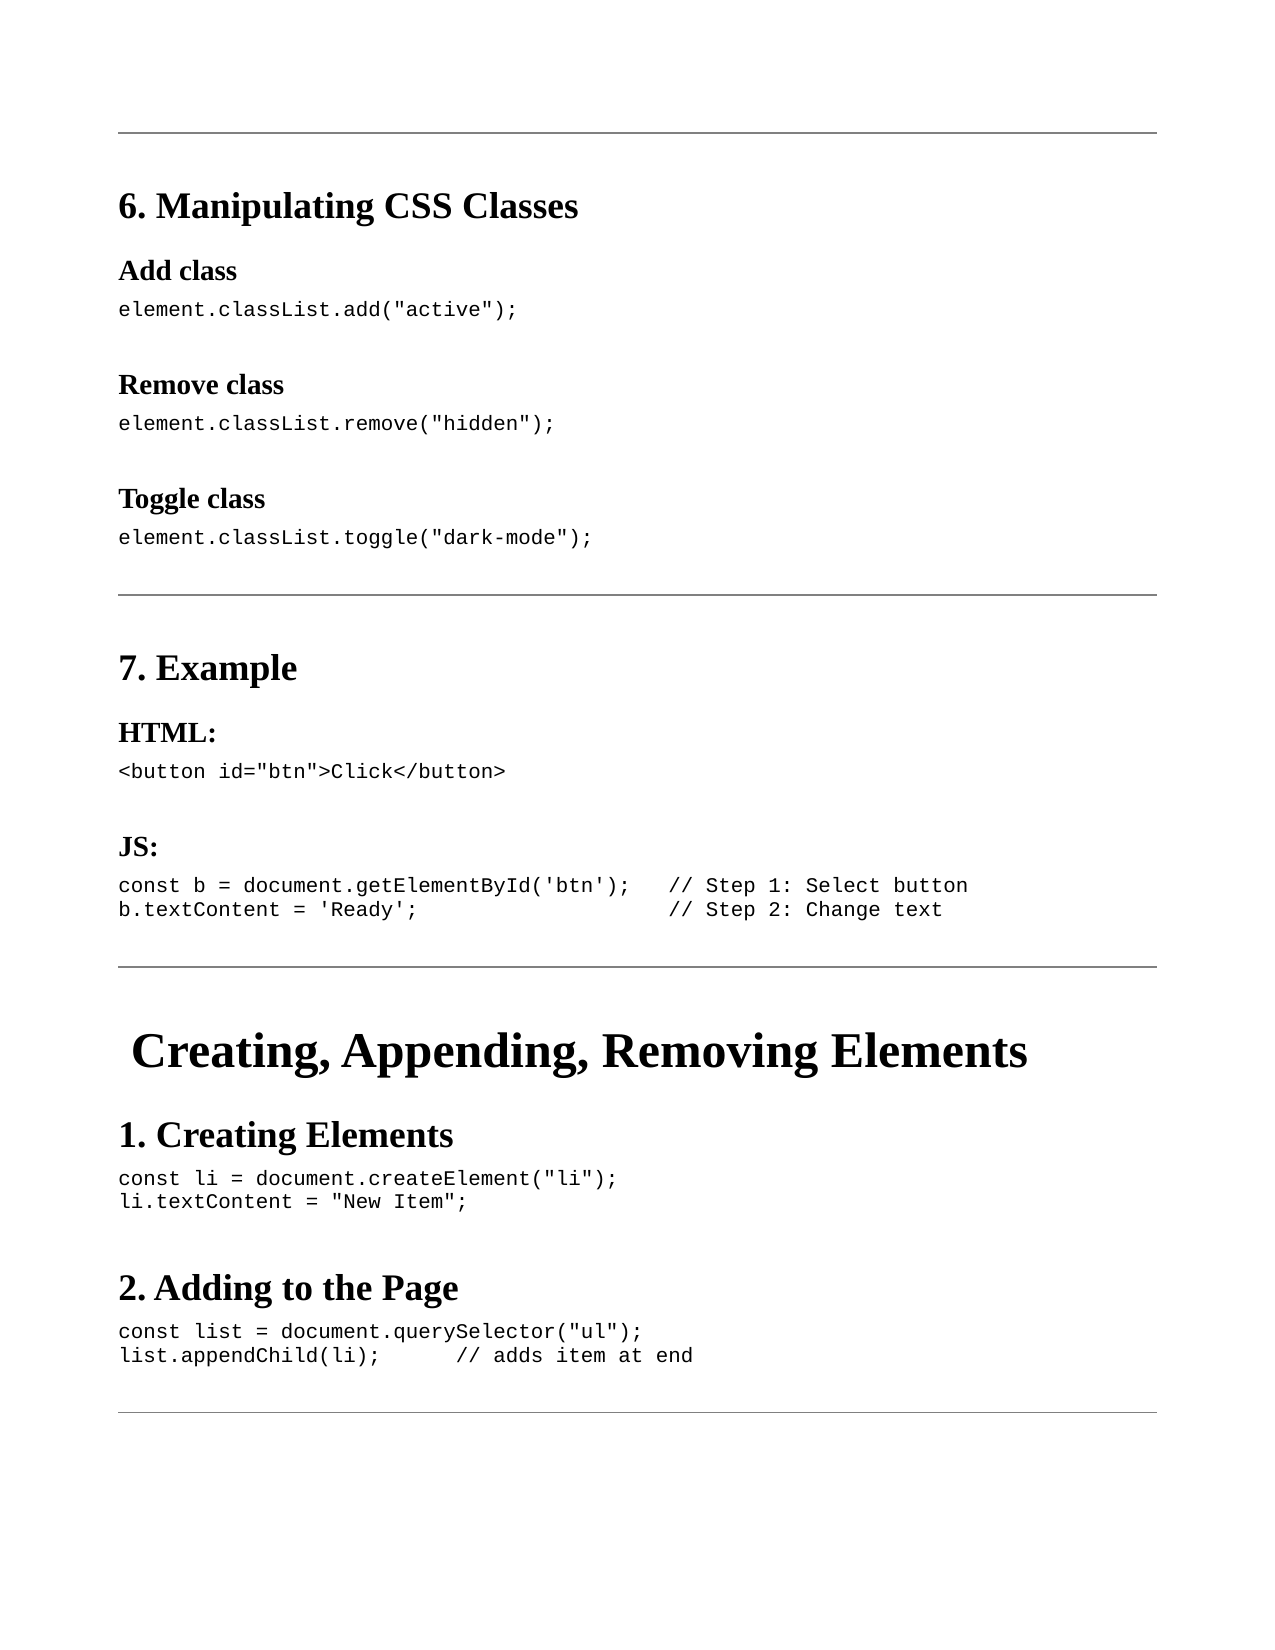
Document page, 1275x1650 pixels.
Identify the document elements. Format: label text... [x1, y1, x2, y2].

text element.classList.toggle("dark-mode"); [118, 527, 1157, 551]
subtitle Remove class [118, 367, 1157, 401]
text const li = document.createElement("li"); [118, 1168, 1157, 1191]
text <button id="btn">Click</button> [118, 761, 1157, 785]
text b.textContent = 'Ready'; // Step 2: Change text [118, 899, 1157, 922]
text element.classList.remove("hidden"); [118, 413, 1157, 437]
subtitle Creating, Appending, Removing Elements [118, 1021, 1157, 1079]
subtitle 2. Adding to the Page [118, 1265, 1157, 1308]
text list.appendChild(li); // adds item at end [118, 1344, 1157, 1368]
text const b = document.getElementById('btn'); // Step 1: Select button [118, 875, 1157, 899]
text li.textContent = "New Item"; [118, 1191, 1157, 1215]
text const list = document.querySelector("ul"); [118, 1321, 1157, 1344]
subtitle JS: [118, 829, 1157, 863]
subtitle Toggle class [118, 481, 1157, 514]
subtitle 1. Creating Elements [118, 1112, 1157, 1155]
subtitle Add class [118, 253, 1157, 287]
subtitle 6. Manipulating CSS Classes [118, 183, 1157, 226]
subtitle 7. Example [118, 645, 1157, 688]
text element.classList.add("active"); [118, 299, 1157, 323]
subtitle HTML: [118, 715, 1157, 749]
